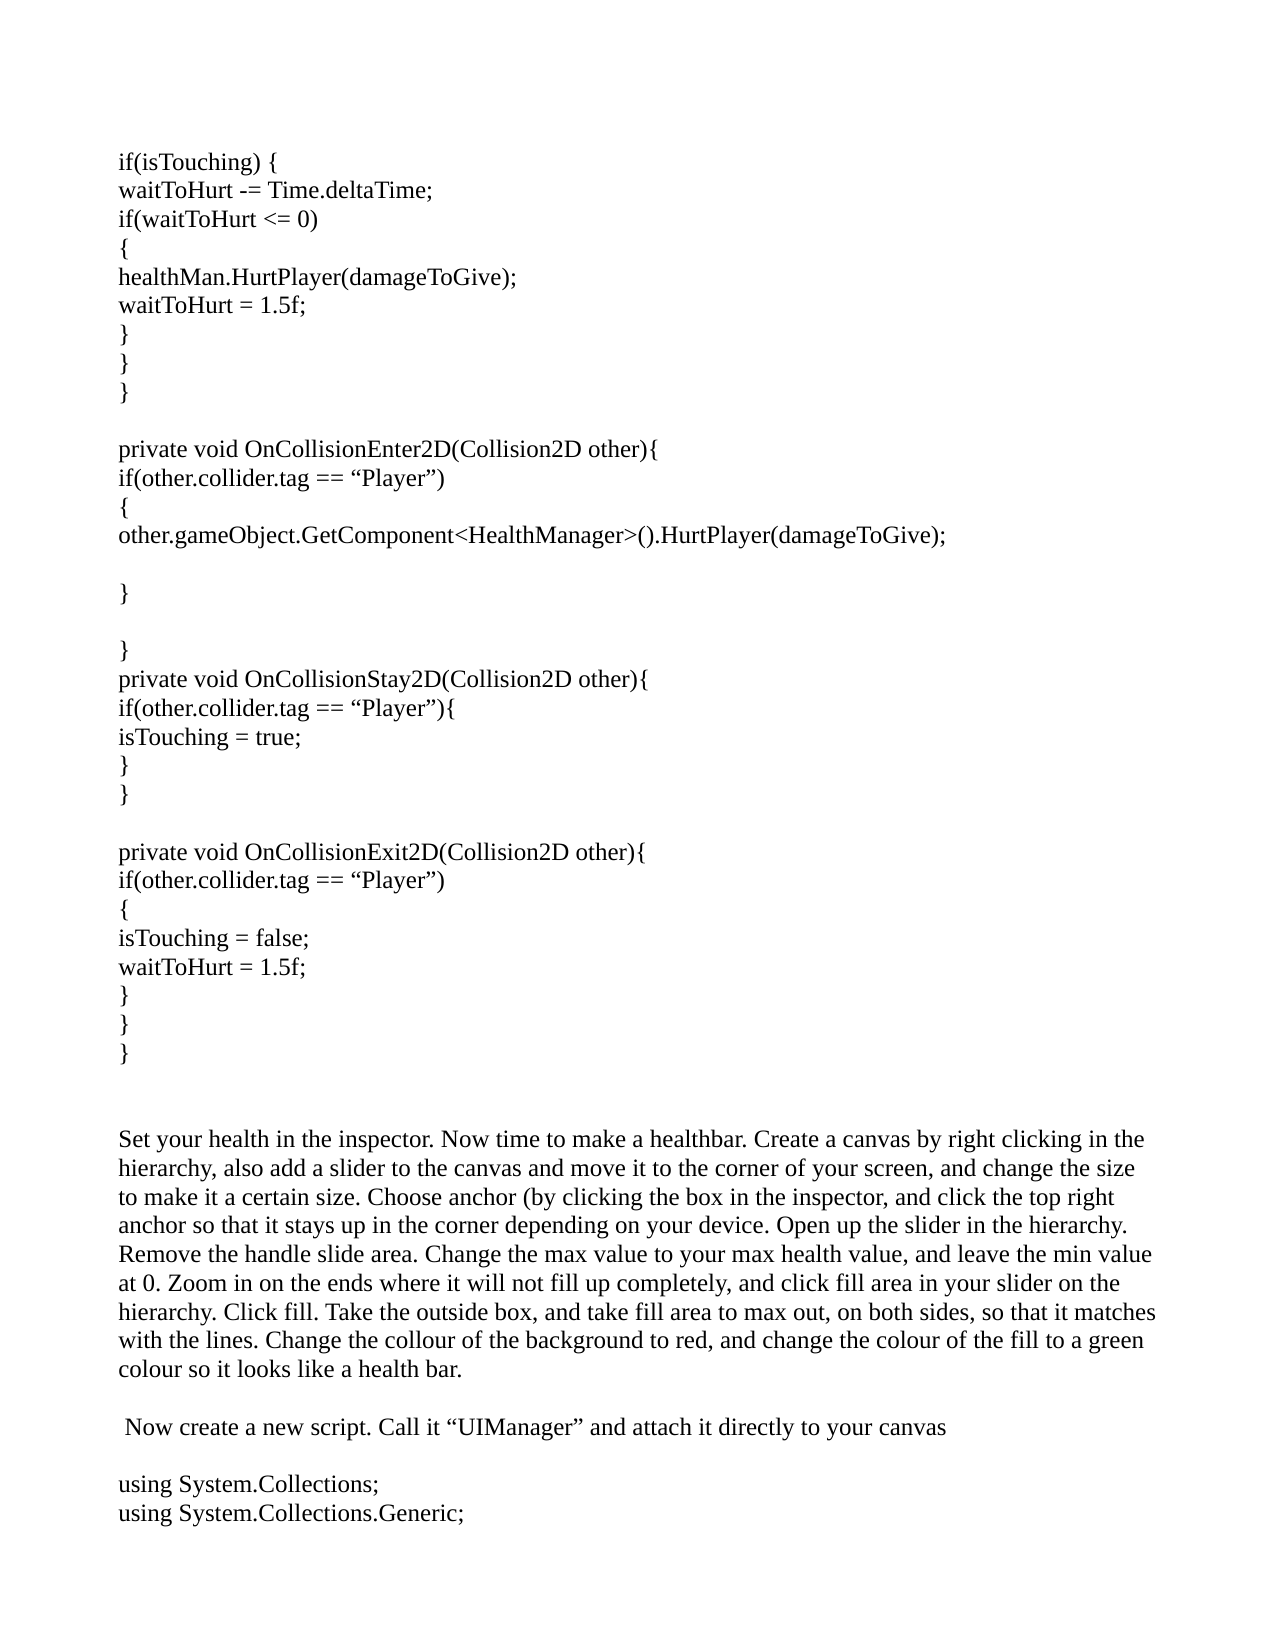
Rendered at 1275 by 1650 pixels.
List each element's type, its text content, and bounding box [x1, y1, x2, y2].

text waitToHurt -= Time.deltaTime; [118, 176, 1157, 204]
text other.gameObject.GetComponent<HealthManager>().HurtPlayer(damageToGive); [118, 521, 1157, 549]
text Now create a new script. Call it “UIManager” and attach it directly to your canvas [118, 1412, 1157, 1441]
text } [118, 348, 1157, 377]
text } [118, 1009, 1157, 1038]
text { [118, 233, 1157, 262]
text using System.Collections; [118, 1469, 1157, 1498]
text waitToHurt = 1.5f; [118, 952, 1157, 981]
text { [118, 492, 1157, 521]
text } [118, 319, 1157, 348]
text waitToHurt = 1.5f; [118, 291, 1157, 319]
text } [118, 578, 1157, 607]
text private void OnCollisionStay2D(Collision2D other){ [118, 664, 1157, 693]
text isTouching = true; [118, 722, 1157, 751]
text { [118, 894, 1157, 923]
text if(other.collider.tag == “Player”) [118, 866, 1157, 894]
text if(isTouching) { [118, 147, 1157, 176]
text isTouching = false; [118, 923, 1157, 952]
text } [118, 751, 1157, 779]
text healthMan.HurtPlayer(damageToGive); [118, 262, 1157, 291]
text private void OnCollisionEnter2D(Collision2D other){ [118, 434, 1157, 463]
text } [118, 981, 1157, 1009]
text } [118, 1038, 1157, 1067]
text if(other.collider.tag == “Player”) [118, 463, 1157, 492]
text if(other.collider.tag == “Player”){ [118, 693, 1157, 722]
text } [118, 377, 1157, 406]
text } [118, 779, 1157, 808]
text private void OnCollisionExit2D(Collision2D other){ [118, 837, 1157, 866]
text using System.Collections.Generic; [118, 1498, 1157, 1527]
text } [118, 636, 1157, 664]
text Set your health in the inspector. Now time to make a healthbar. Create a canvas by right clicking in the hierarchy, also add a slider to the canvas and move it to the corner of your screen, and change the size to make it a certain size. Choose anchor (by clicking the box in the inspector, and click the top right anchor so that it stays up in the corner depending on your device. Open up the slider in the hierarchy. Remove the handle slide area. Change the max value to your max health value, and leave the min value at 0. Zoom in on the ends where it will not fill up completely, and click fill area in your slider on the hierarchy. Click fill. Take the outside box, and take fill area to max out, on both sides, so that it matches with the lines. Change the collour of the background to red, and change the colour of the fill to a green colour so it looks like a health bar. [118, 1124, 1157, 1383]
text if(waitToHurt <= 0) [118, 204, 1157, 233]
